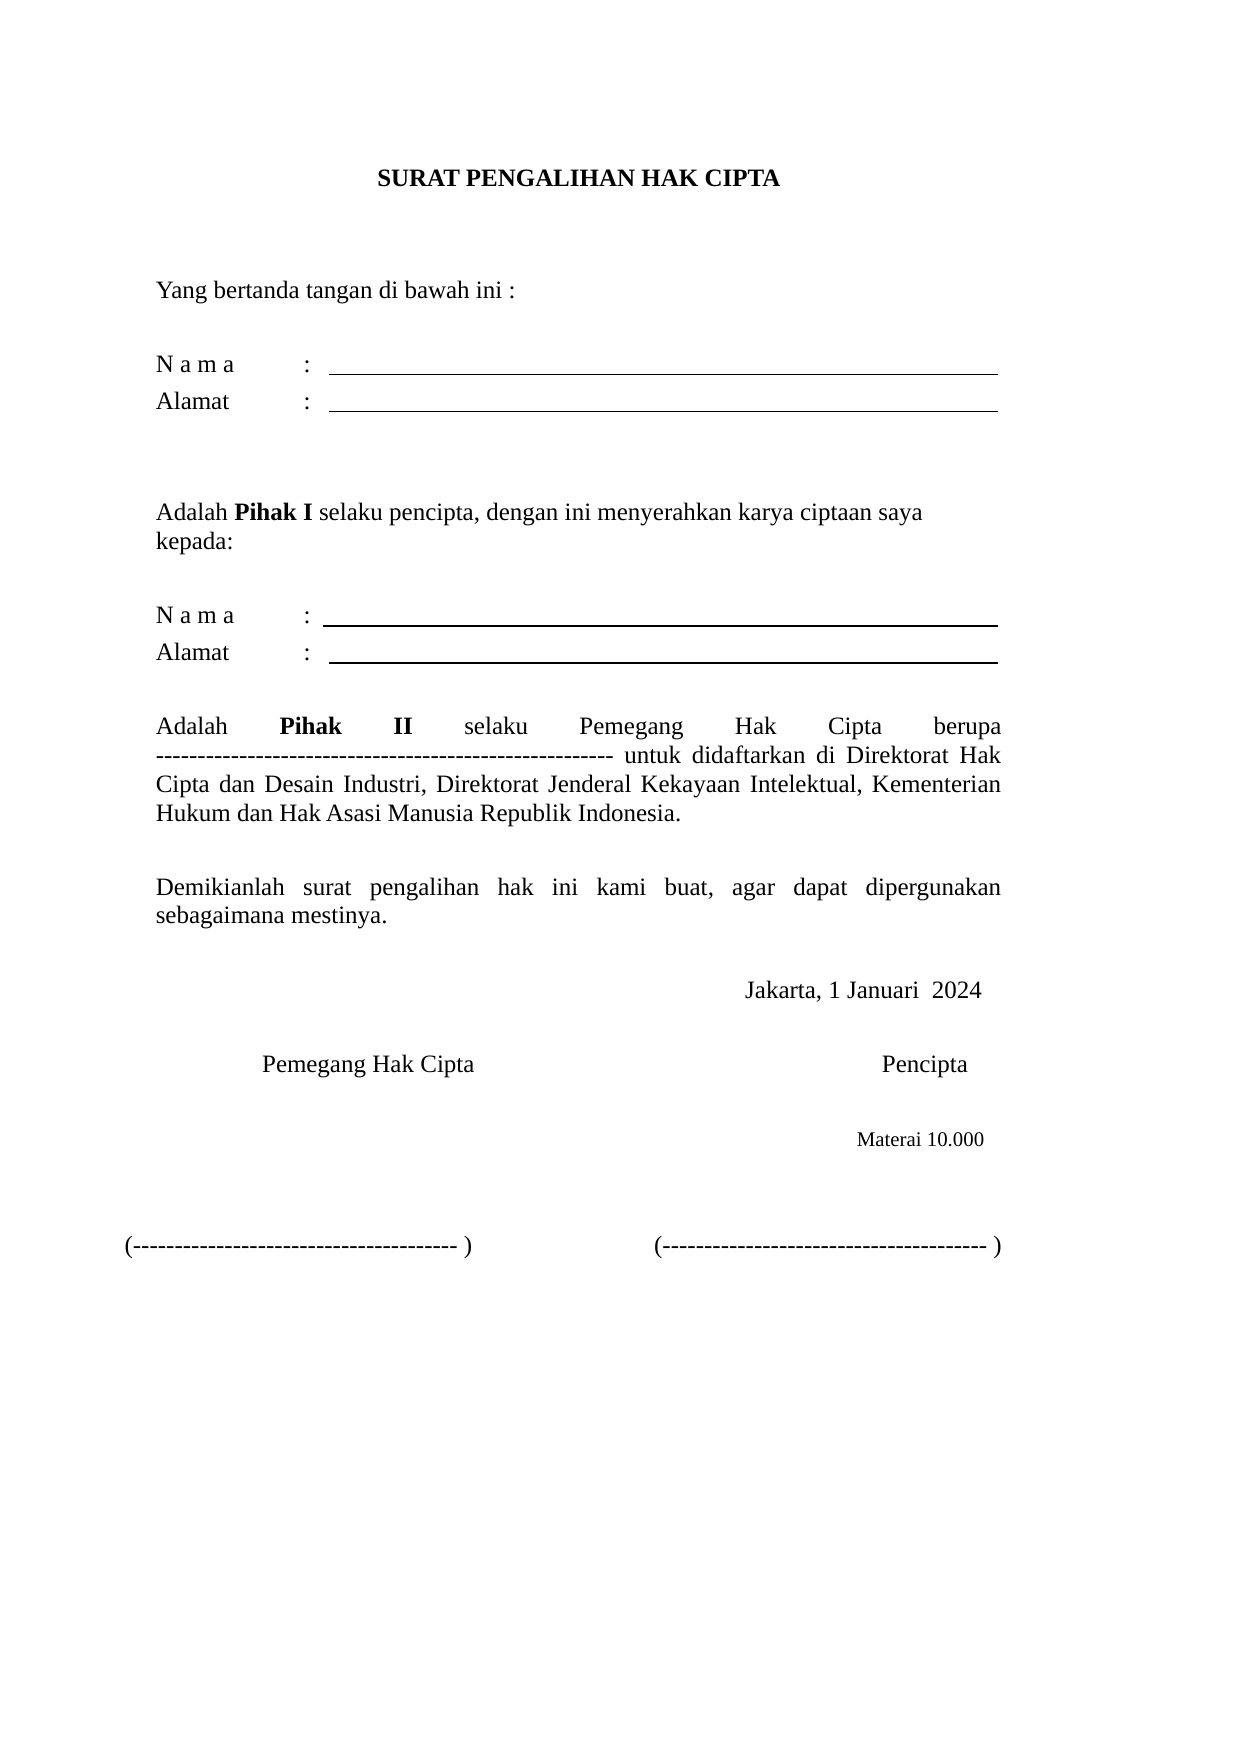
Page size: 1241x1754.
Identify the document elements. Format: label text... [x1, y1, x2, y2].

text Alamat : [156, 637, 1002, 666]
text Demikianlah surat pengalihan hak ini kami buat, agar dapat dipergunakan sebagaimana mestinya. [156, 872, 1002, 929]
text N a m a : [156, 600, 1002, 629]
text (--------------------------------------- ) (--------------------------------------- ) [118, 1230, 1011, 1258]
text Adalah Pihak II selaku Pemegang Hak Cipta berupa ------------------------------------------------------- untuk didaftarkan di Direktorat Hak Cipta dan Desain Industri, Direktorat Jenderal Kekayaan Intelektual, Kementerian Hukum dan Hak Asasi Manusia Republik Indonesia. [156, 711, 1002, 826]
text Alamat : [156, 386, 1002, 415]
text Jakarta, 1 Januari 2024 [118, 975, 1011, 1003]
text N a m a : [156, 349, 1002, 378]
text Adalah Pihak I selaku pencipta, dengan ini menyerahkan karya ciptaan saya kepada: [156, 497, 1002, 555]
text Pemegang Hak Cipta Pencipta [118, 1049, 1011, 1078]
text SURAT PENGALIHAN HAK CIPTA [156, 163, 1002, 192]
text Yang bertanda tangan di bawah ini : [156, 275, 1002, 303]
text Materai 10.000 [118, 1123, 1011, 1152]
